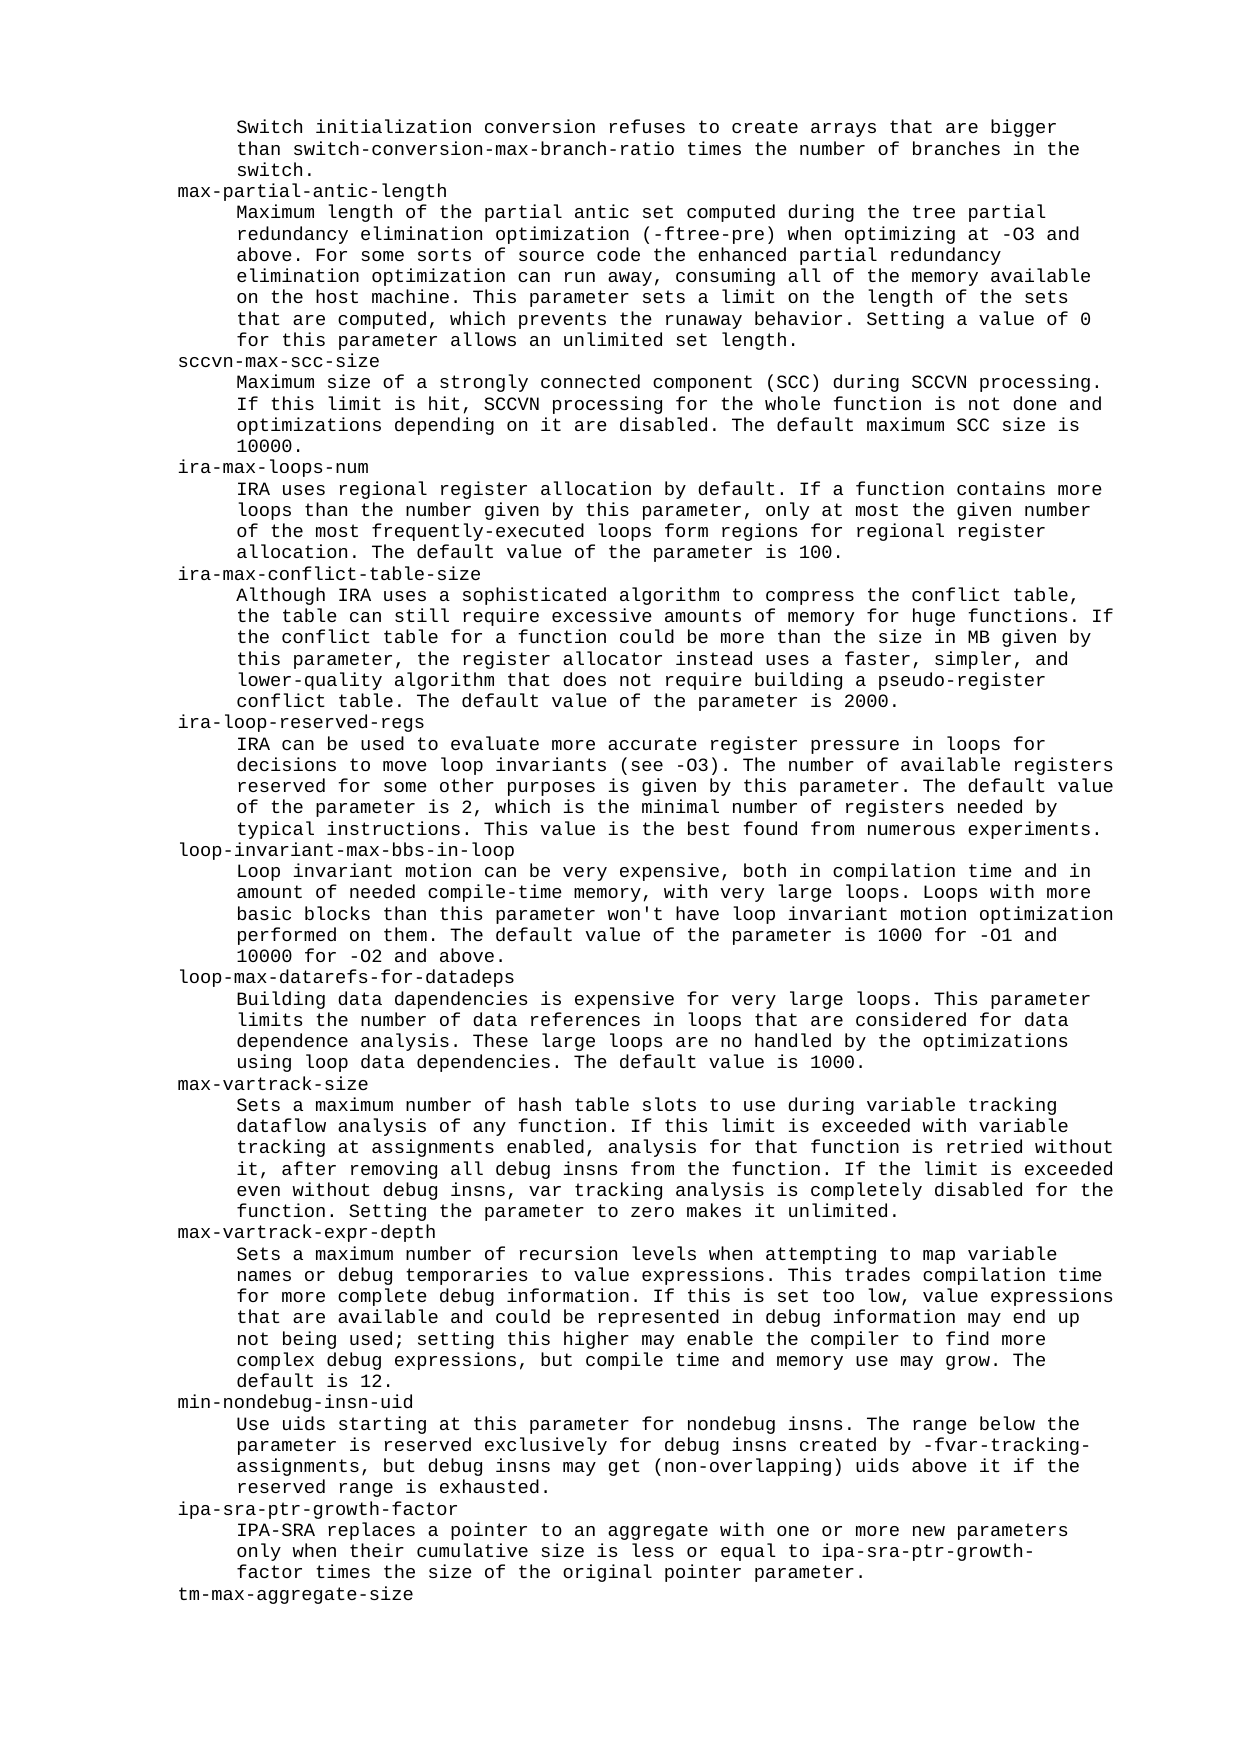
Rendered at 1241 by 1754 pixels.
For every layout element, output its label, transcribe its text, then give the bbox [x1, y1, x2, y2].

subtitle max-vartrack-expr-depth [177, 1223, 1122, 1244]
list Building data dapendencies is expensive for very large loops. This parameter limits the number of data references in loops that are considered for data dependence analysis. These large loops are no handled by the optimizations using loop data dependencies. The default value is 1000. [236, 989, 1122, 1074]
subtitle max-vartrack-size [177, 1074, 1122, 1096]
list Sets a maximum number of hash table slots to use during variable tracking dataflow analysis of any function. If this limit is exceeded with variable tracking at assignments enabled, analysis for that function is retried without it, after removing all debug insns from the function. If the limit is exceeded even without debug insns, var tracking analysis is completely disabled for the function. Setting the parameter to zero makes it unlimited. [236, 1096, 1122, 1223]
list Use uids starting at this parameter for nondebug insns. The range below the parameter is reserved exclusively for debug insns created by -fvar-tracking-assignments, but debug insns may get (non-overlapping) uids above it if the reserved range is exhausted. [236, 1414, 1122, 1499]
subtitle sccvn-max-scc-size [177, 352, 1122, 373]
subtitle loop-invariant-max-bbs-in-loop [177, 841, 1122, 862]
list IPA-SRA replaces a pointer to an aggregate with one or more new parameters only when their cumulative size is less or equal to ipa-sra-ptr-growth-factor times the size of the original pointer parameter. [236, 1521, 1122, 1584]
subtitle ipa-sra-ptr-growth-factor [177, 1499, 1122, 1521]
list IRA can be used to evaluate more accurate register pressure in loops for decisions to move loop invariants (see -O3). The number of available registers reserved for some other purposes is given by this parameter. The default value of the parameter is 2, which is the minimal number of registers needed by typical instructions. This value is the best found from numerous experiments. [236, 734, 1122, 841]
subtitle ira-loop-reserved-regs [177, 713, 1122, 734]
list Loop invariant motion can be very expensive, both in compilation time and in amount of needed compile-time memory, with very large loops. Loops with more basic blocks than this parameter won't have loop invariant motion optimization performed on them. The default value of the parameter is 1000 for -O1 and 10000 for -O2 and above. [236, 862, 1122, 968]
list IRA uses regional register allocation by default. If a function contains more loops than the number given by this parameter, only at most the given number of the most frequently-executed loops form regions for regional register allocation. The default value of the parameter is 100. [236, 479, 1122, 564]
subtitle loop-max-datarefs-for-datadeps [177, 968, 1122, 989]
subtitle tm-max-aggregate-size [177, 1584, 1122, 1606]
subtitle ira-max-conflict-table-size [177, 564, 1122, 586]
list Switch initialization conversion refuses to create arrays that are bigger than switch-conversion-max-branch-ratio times the number of branches in the switch. [236, 118, 1122, 182]
subtitle max-partial-antic-length [177, 182, 1122, 203]
list Sets a maximum number of recursion levels when attempting to map variable names or debug temporaries to value expressions. This trades compilation time for more complete debug information. If this is set too low, value expressions that are available and could be represented in debug information may end up not being used; setting this higher may enable the compiler to find more complex debug expressions, but compile time and memory use may grow. The default is 12. [236, 1244, 1122, 1393]
subtitle min-nondebug-insn-uid [177, 1393, 1122, 1414]
list Although IRA uses a sophisticated algorithm to compress the conflict table, the table can still require excessive amounts of memory for huge functions. If the conflict table for a function could be more than the size in MB given by this parameter, the register allocator instead uses a faster, simpler, and lower-quality algorithm that does not require building a pseudo-register conflict table. The default value of the parameter is 2000. [236, 586, 1122, 713]
list Maximum size of a strongly connected component (SCC) during SCCVN processing. If this limit is hit, SCCVN processing for the whole function is not done and optimizations depending on it are disabled. The default maximum SCC size is 10000. [236, 373, 1122, 458]
list Maximum length of the partial antic set computed during the tree partial redundancy elimination optimization (-ftree-pre) when optimizing at -O3 and above. For some sorts of source code the enhanced partial redundancy elimination optimization can run away, consuming all of the memory available on the host machine. This parameter sets a limit on the length of the sets that are computed, which prevents the runaway behavior. Setting a value of 0 for this parameter allows an unlimited set length. [236, 203, 1122, 352]
subtitle ira-max-loops-num [177, 458, 1122, 479]
